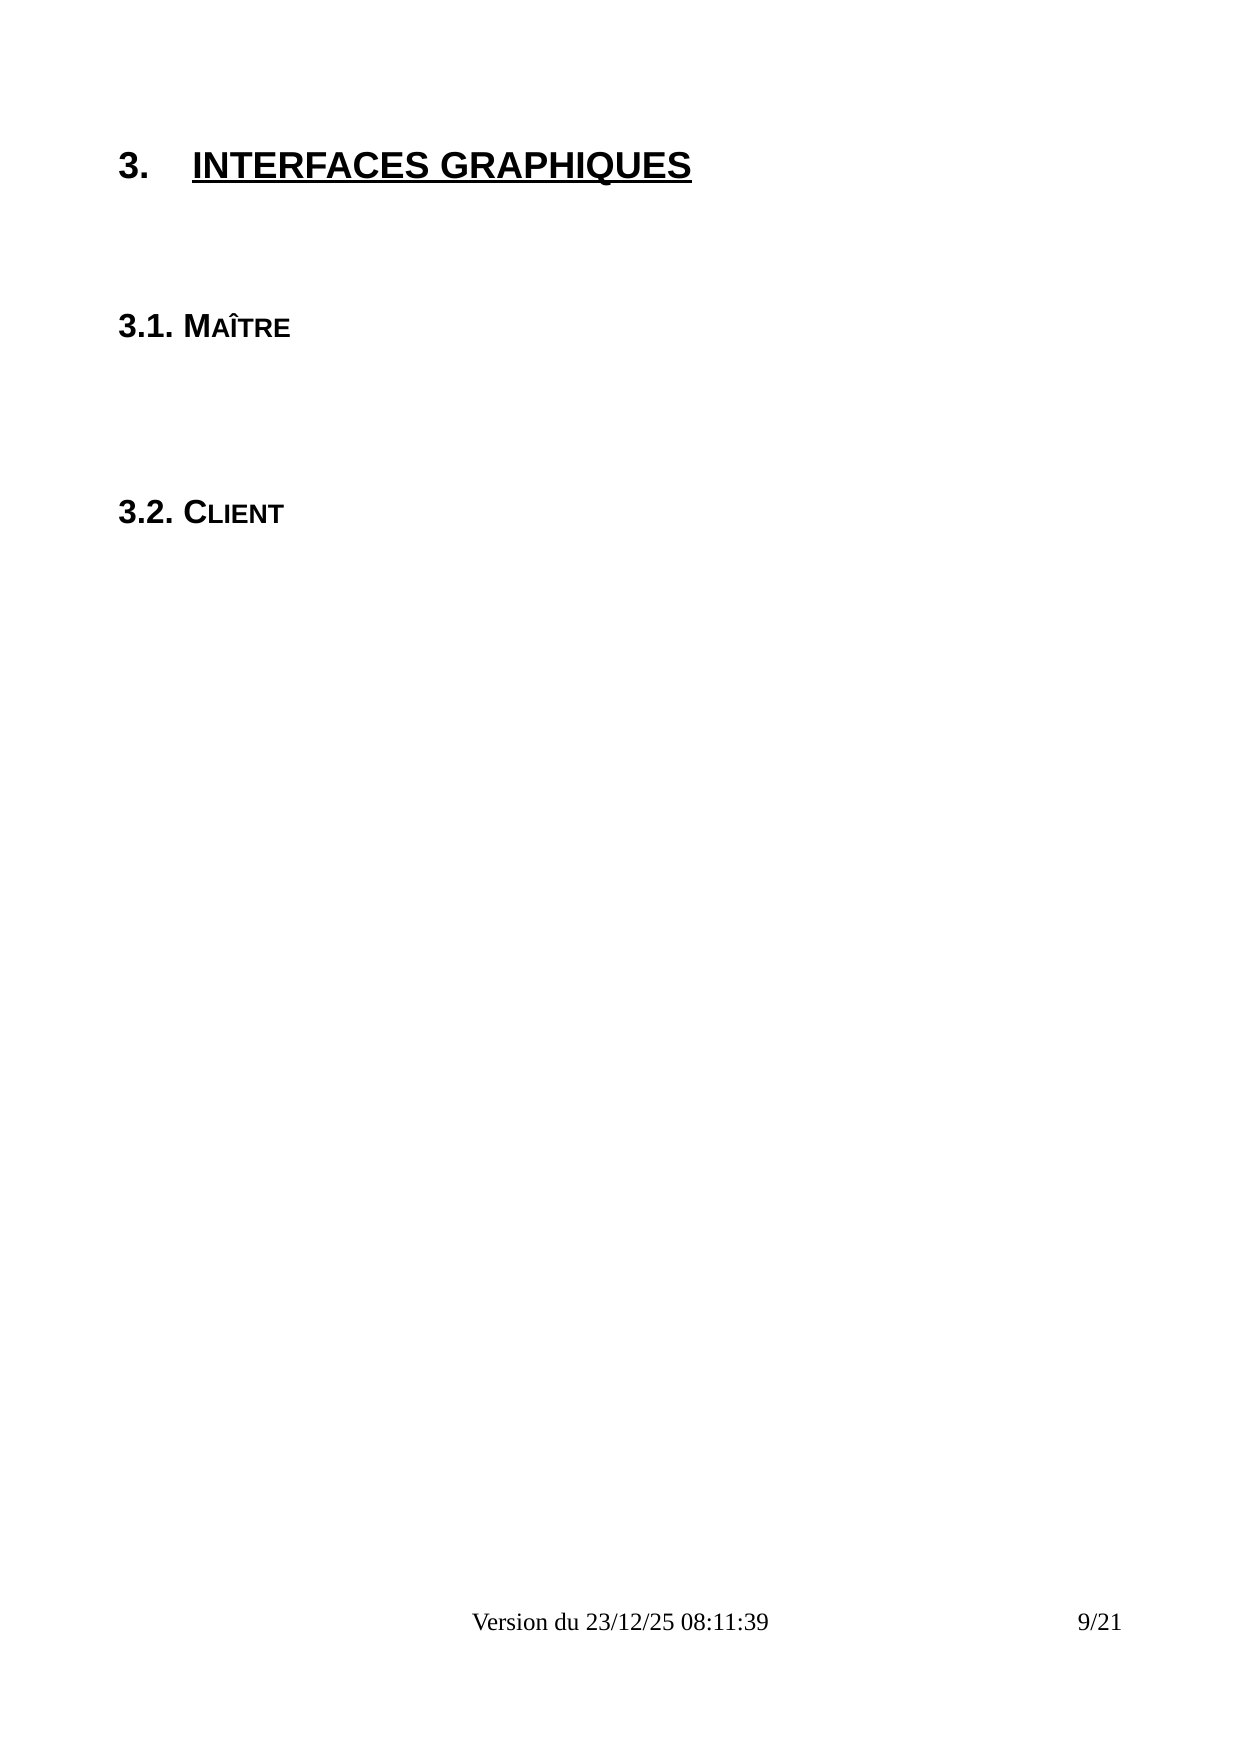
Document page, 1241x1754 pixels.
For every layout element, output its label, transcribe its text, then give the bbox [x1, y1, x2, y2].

subtitle Interfaces graphiques [118, 143, 1122, 186]
subtitle Client [118, 493, 1122, 531]
subtitle Maître [118, 306, 1122, 344]
